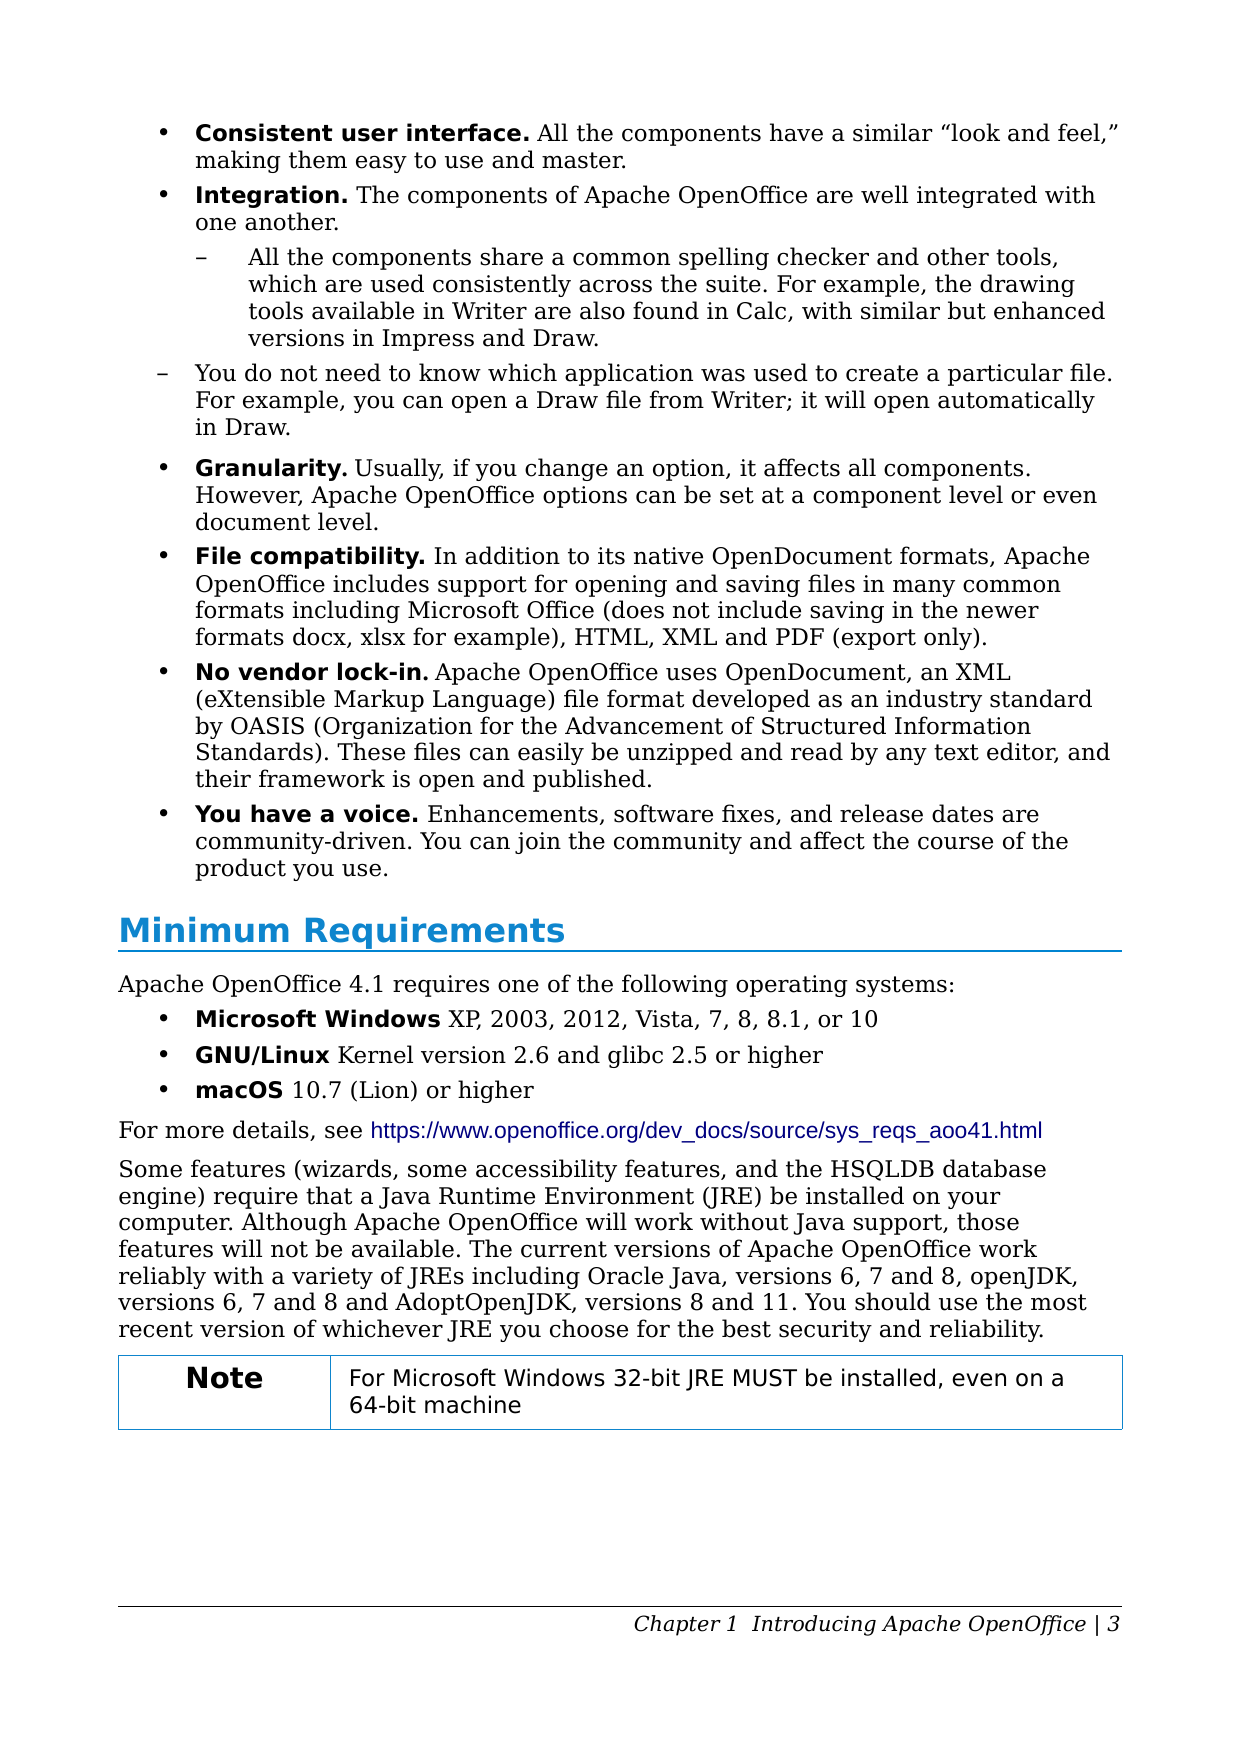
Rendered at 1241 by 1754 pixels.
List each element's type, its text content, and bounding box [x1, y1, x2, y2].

list No vendor lock-in. Apache OpenOffice uses OpenDocument, an XML (eXtensible Markup Language) file format developed as an industry standard by OASIS (Organization for the Advancement of Structured Information Standards). These files can easily be unzipped and read by any text editor, and their framework is open and published. [156, 657, 1122, 793]
list Apache OpenOffice 4.1 requires one of the following operating systems: [118, 971, 1122, 998]
list You do not need to know which application was used to create a particular file. For example, you can open a Draw file from Writer; it will open automatically in Draw. [156, 358, 1122, 440]
list Microsoft Windows XP, 2003, 2012, Vista, 7, 8, 8.1, or 10 [156, 1004, 1122, 1034]
text Some features (wizards, some accessibility features, and the HSQLDB database engine) require that a Java Runtime Environment (JRE) be installed on your computer. Although Apache OpenOffice will work without Java support, those features will not be available. The current versions of Apache OpenOffice work reliably with a variety of JREs including Oracle Java, versions 6, 7 and 8, openJDK, versions 6, 7 and 8 and AdoptOpenJDK, versions 8 and 11. You should use the most recent version of whichever JRE you choose for the best security and reliability. [118, 1156, 1122, 1343]
subtitle Minimum Requirements [118, 912, 1122, 950]
list Consistent user interface. All the components have a similar “look and feel,” making them easy to use and master. [156, 118, 1122, 174]
table_header For Microsoft Windows 32-bit JRE MUST be installed, even on a 64-bit machine [331, 1356, 1122, 1429]
list GNU/Linux Kernel version 2.6 and glibc 2.5 or higher [156, 1040, 1122, 1069]
list Granularity. Usually, if you change an option, it affects all components. However, Apache OpenOffice options can be set at a component level or even document level. [156, 453, 1122, 535]
table_header Note [119, 1356, 330, 1429]
list File compatibility. In addition to its native OpenDocument formats, Apache OpenOffice includes support for opening and saving files in many common formats including Microsoft Office (does not include saving in the newer formats docx, xlsx for example), HTML, XML and PDF (export only). [156, 542, 1122, 651]
list All the components share a common spelling checker and other tools, which are used consistently across the suite. For example, the drawing tools available in Writer are also found in Calc, with similar but enhanced versions in Impress and Draw. [195, 242, 1122, 352]
list Integration. The components of Apache OpenOffice are well integrated with one another. [156, 180, 1122, 236]
text For more details, see https://www.openoffice.org/dev_docs/source/sys_reqs_aoo41.html [118, 1117, 1122, 1144]
list macOS 10.7 (Lion) or higher [156, 1075, 1122, 1104]
list You have a voice. Enhancements, software fixes, and release dates are community-driven. You can join the community and affect the course of the product you use. [156, 799, 1122, 882]
